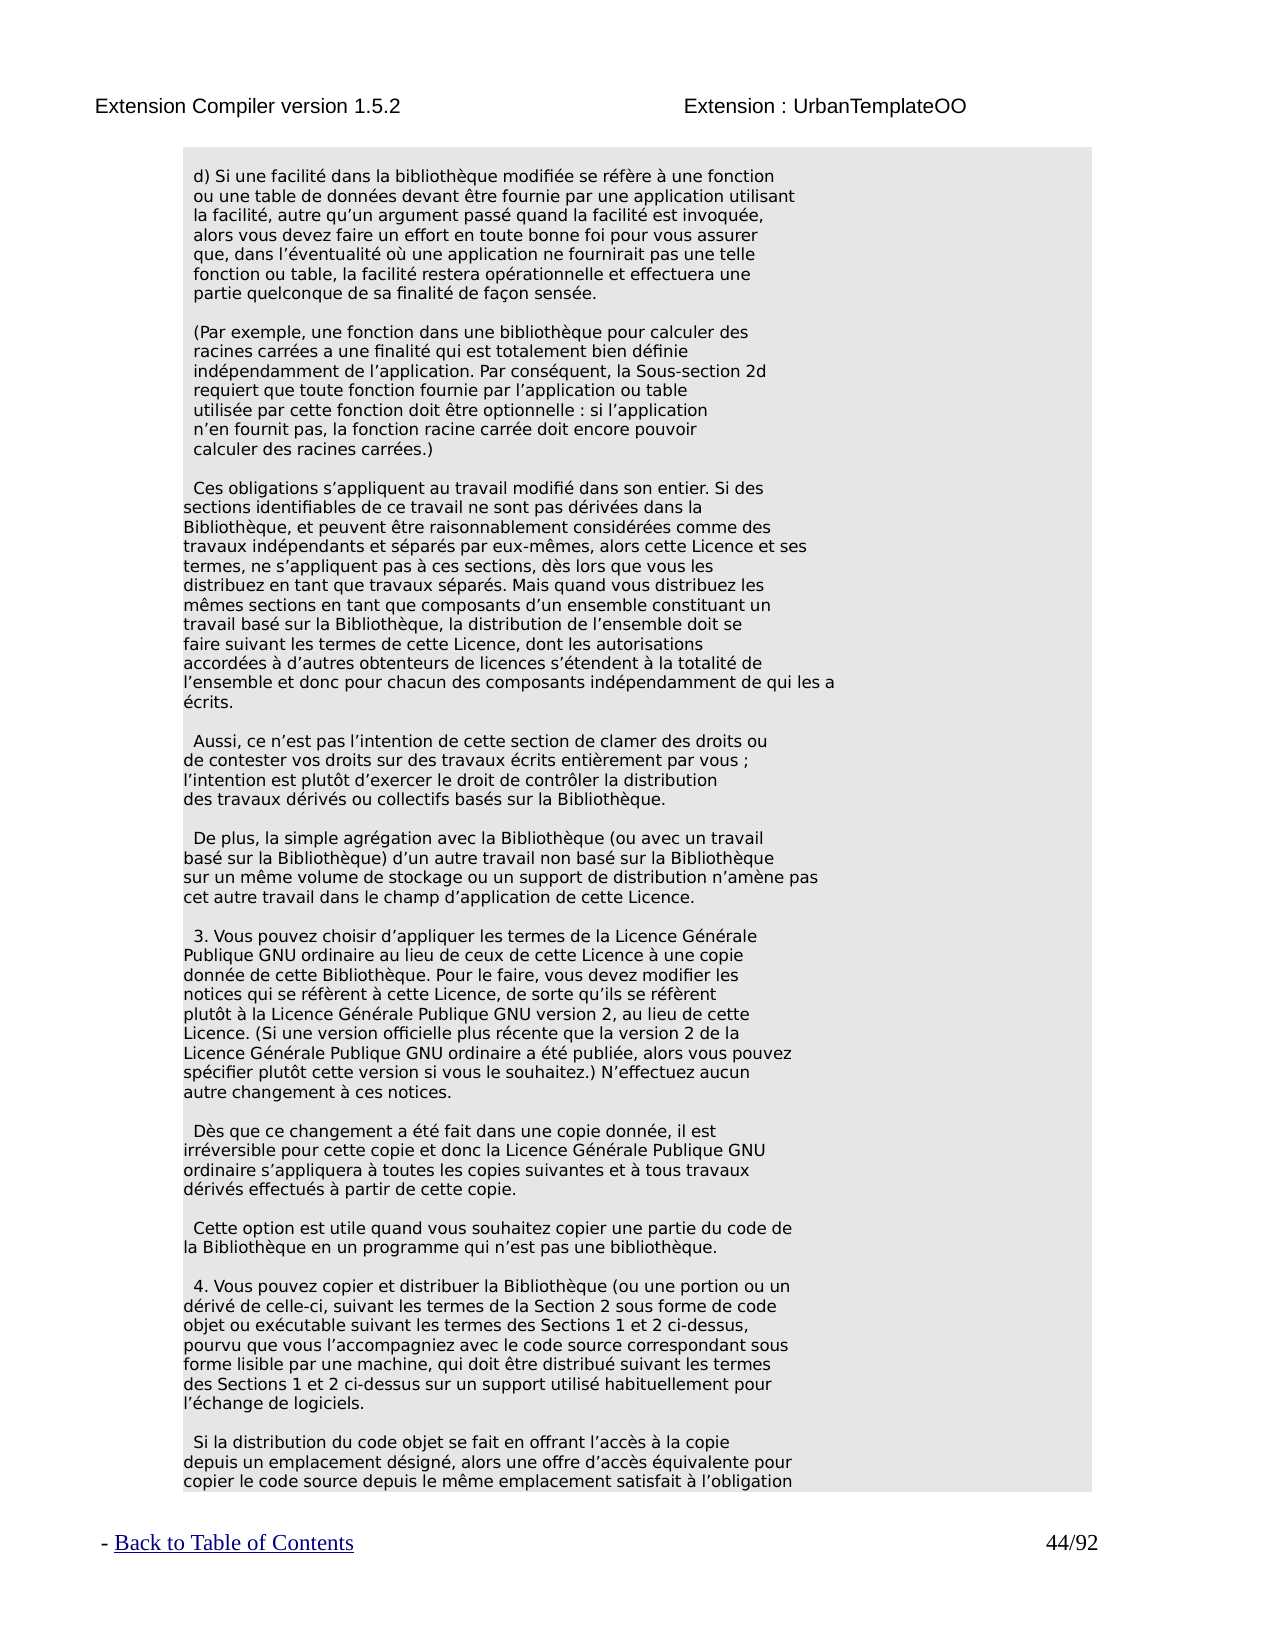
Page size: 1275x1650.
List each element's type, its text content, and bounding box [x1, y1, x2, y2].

text depuis un emplacement désigné, alors une offre d’accès équivalente pour [183, 1453, 1092, 1472]
text sur un même volume de stockage ou un support de distribution n’amène pas [183, 868, 1092, 888]
text notices qui se réfèrent à cette Licence, de sorte qu’ils se réfèrent [183, 985, 1092, 1004]
text cet autre travail dans le champ d’application de cette Licence. [183, 888, 1092, 907]
text 4. Vous pouvez copier et distribuer la Bibliothèque (ou une portion ou un [183, 1277, 1092, 1297]
text fonction ou table, la facilité restera opérationnelle et effectuera une [183, 264, 1092, 284]
text 3. Vous pouvez choisir d’appliquer les termes de la Licence Générale [183, 927, 1092, 946]
text (Par exemple, une fonction dans une bibliothèque pour calculer des [183, 323, 1092, 342]
text Ces obligations s’appliquent au travail modifié dans son entier. Si des [183, 479, 1092, 498]
text copier le code source depuis le même emplacement satisfait à l’obligation [183, 1472, 1092, 1492]
text Bibliothèque, et peuvent être raisonnablement considérées comme des [183, 518, 1092, 537]
text requiert que toute fonction fournie par l’application ou table [183, 381, 1092, 401]
text termes, ne s’appliquent pas à ces sections, dès lors que vous les [183, 557, 1092, 576]
text des travaux dérivés ou collectifs basés sur la Bibliothèque. [183, 790, 1092, 810]
text utilisée par cette fonction doit être optionnelle : si l’application [183, 401, 1092, 420]
text travail basé sur la Bibliothèque, la distribution de l’ensemble doit se [183, 615, 1092, 634]
text d) Si une facilité dans la bibliothèque modifiée se réfère à une fonction [183, 167, 1092, 186]
text indépendamment de l’application. Par conséquent, la Sous-section 2d [183, 362, 1092, 381]
text écrits. [183, 693, 1092, 712]
text spécifier plutôt cette version si vous le souhaitez.) N’effectuez aucun [183, 1063, 1092, 1082]
text des Sections 1 et 2 ci-dessus sur un support utilisé habituellement pour [183, 1375, 1092, 1394]
text plutôt à la Licence Générale Publique GNU version 2, au lieu de cette [183, 1004, 1092, 1024]
text donnée de cette Bibliothèque. Pour le faire, vous devez modifier les [183, 966, 1092, 985]
text objet ou exécutable suivant les termes des Sections 1 et 2 ci-dessus, [183, 1316, 1092, 1336]
text Aussi, ce n’est pas l’intention de cette section de clamer des droits ou [183, 732, 1092, 751]
text basé sur la Bibliothèque) d’un autre travail non basé sur la Bibliothèque [183, 849, 1092, 868]
text Dès que ce changement a été fait dans une copie donnée, il est [183, 1121, 1092, 1141]
text la facilité, autre qu’un argument passé quand la facilité est invoquée, [183, 206, 1092, 225]
text calculer des racines carrées.) [183, 440, 1092, 459]
text ou une table de données devant être fournie par une application utilisant [183, 186, 1092, 206]
text n’en fournit pas, la fonction racine carrée doit encore pouvoir [183, 420, 1092, 440]
text Licence Générale Publique GNU ordinaire a été publiée, alors vous pouvez [183, 1043, 1092, 1063]
text De plus, la simple agrégation avec la Bibliothèque (ou avec un travail [183, 829, 1092, 849]
text l’échange de logiciels. [183, 1394, 1092, 1414]
text dérivés effectués à partir de cette copie. [183, 1180, 1092, 1199]
text sections identifiables de ce travail ne sont pas dérivées dans la [183, 498, 1092, 518]
text irréversible pour cette copie et donc la Licence Générale Publique GNU [183, 1141, 1092, 1160]
text travaux indépendants et séparés par eux-mêmes, alors cette Licence et ses [183, 537, 1092, 557]
text pourvu que vous l’accompagniez avec le code source correspondant sous [183, 1336, 1092, 1355]
text partie quelconque de sa finalité de façon sensée. [183, 284, 1092, 303]
text forme lisible par une machine, qui doit être distribué suivant les termes [183, 1355, 1092, 1375]
text de contester vos droits sur des travaux écrits entièrement par vous ; [183, 751, 1092, 771]
text racines carrées a une finalité qui est totalement bien définie [183, 342, 1092, 362]
text Cette option est utile quand vous souhaitez copier une partie du code de [183, 1219, 1092, 1238]
text faire suivant les termes de cette Licence, dont les autorisations [183, 634, 1092, 654]
text Licence. (Si une version officielle plus récente que la version 2 de la [183, 1024, 1092, 1043]
text l’ensemble et donc pour chacun des composants indépendamment de qui les a [183, 673, 1092, 693]
text accordées à d’autres obtenteurs de licences s’étendent à la totalité de [183, 654, 1092, 673]
text alors vous devez faire un effort en toute bonne foi pour vous assurer [183, 225, 1092, 245]
text la Bibliothèque en un programme qui n’est pas une bibliothèque. [183, 1238, 1092, 1258]
text que, dans l’éventualité où une application ne fournirait pas une telle [183, 245, 1092, 264]
text l’intention est plutôt d’exercer le droit de contrôler la distribution [183, 771, 1092, 790]
text ordinaire s’appliquera à toutes les copies suivantes et à tous travaux [183, 1160, 1092, 1180]
text Publique GNU ordinaire au lieu de ceux de cette Licence à une copie [183, 946, 1092, 966]
text mêmes sections en tant que composants d’un ensemble constituant un [183, 596, 1092, 615]
text autre changement à ces notices. [183, 1082, 1092, 1102]
text Si la distribution du code objet se fait en offrant l’accès à la copie [183, 1433, 1092, 1453]
text dérivé de celle-ci, suivant les termes de la Section 2 sous forme de code [183, 1297, 1092, 1316]
text distribuez en tant que travaux séparés. Mais quand vous distribuez les [183, 576, 1092, 596]
